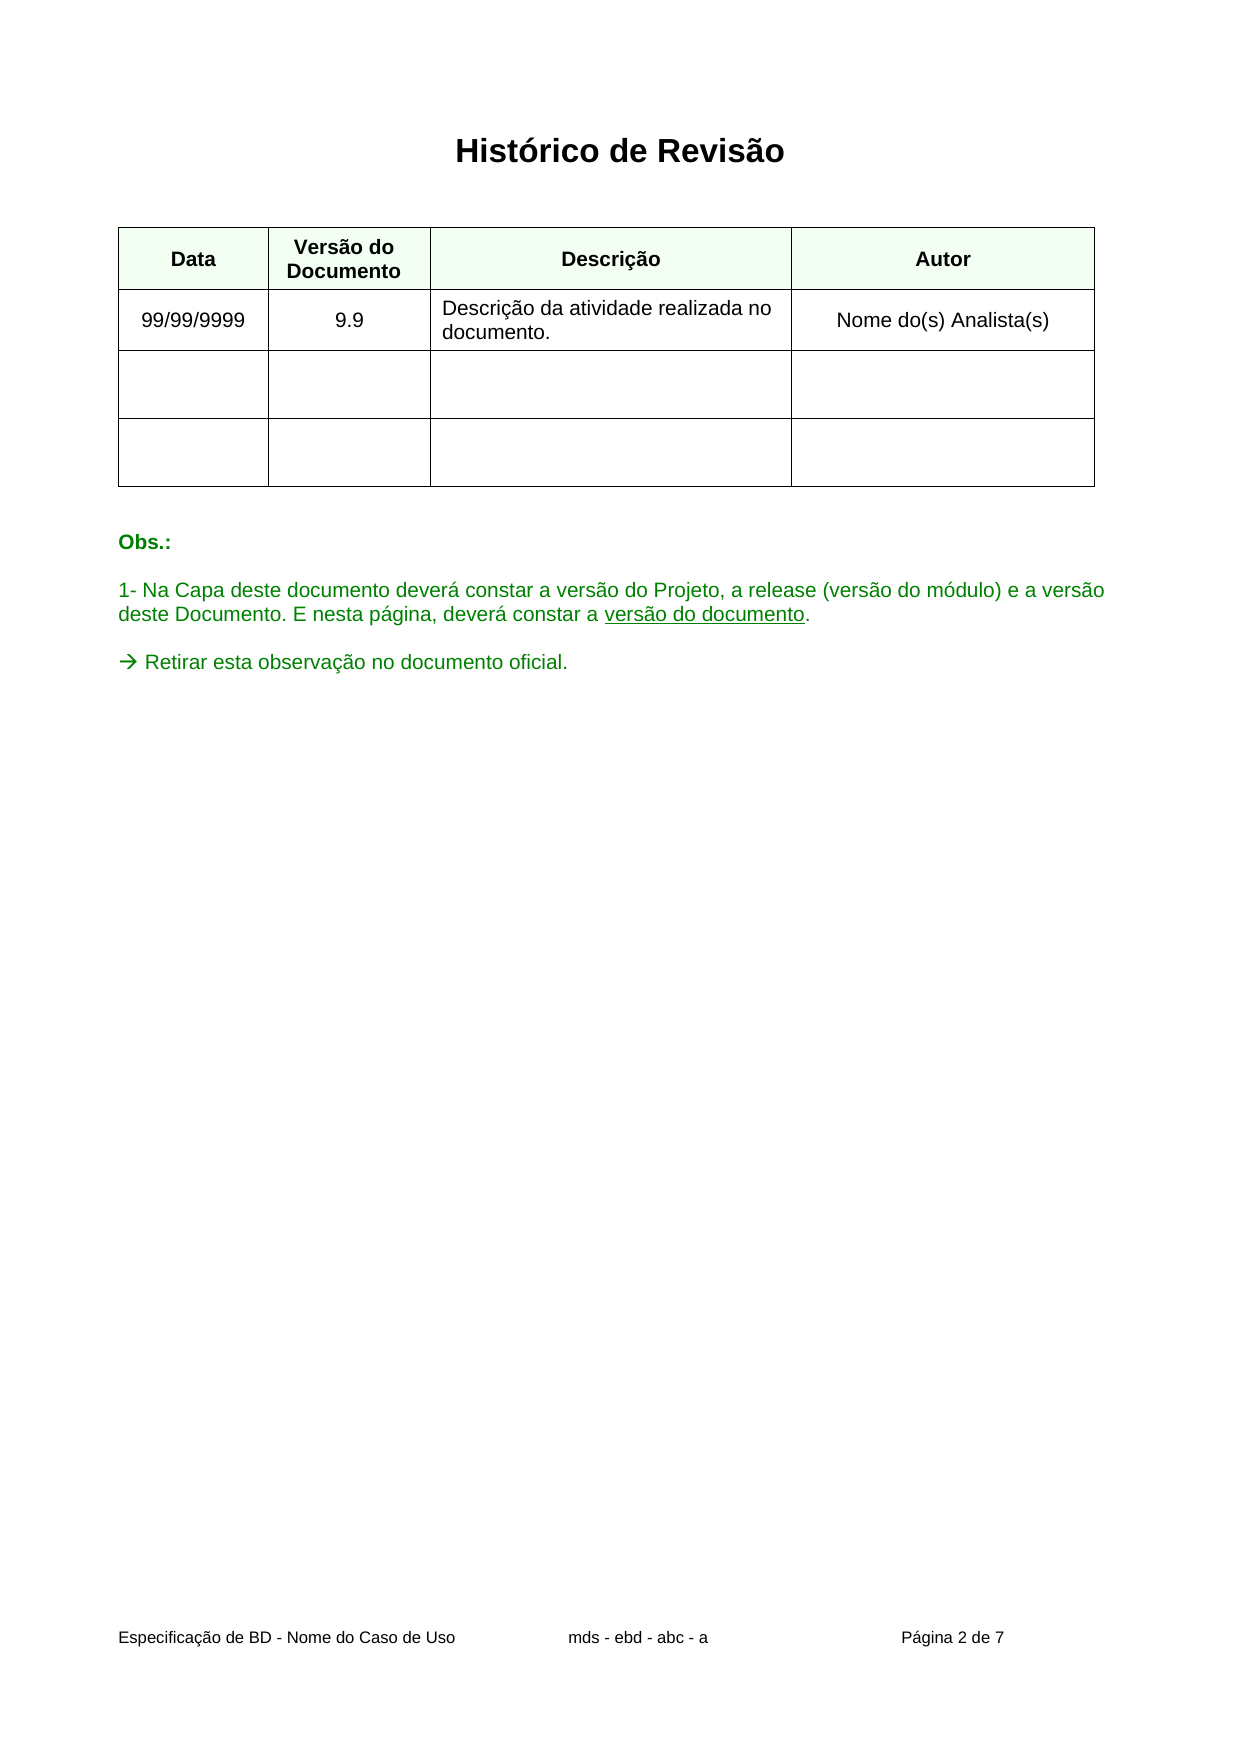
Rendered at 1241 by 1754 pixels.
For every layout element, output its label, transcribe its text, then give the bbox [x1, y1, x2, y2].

table_cell [431, 351, 791, 418]
title  Retirar esta observação no documento oficial. [118, 650, 1122, 674]
table_cell [119, 351, 268, 418]
table_header Descrição [431, 228, 791, 289]
table_cell [269, 351, 430, 418]
table_header Data [119, 228, 268, 289]
table_cell 9.9 [269, 290, 430, 350]
table_header Versão do Documento [269, 228, 430, 289]
title 1- Na Capa deste documento deverá constar a versão do Projeto, a release (versão do módulo) e a versão deste Documento. E nesta página, deverá constar a versão do documento. [118, 578, 1122, 626]
table_header Autor [792, 228, 1094, 289]
table_cell [119, 419, 268, 486]
table_cell Descrição da atividade realizada no documento. [431, 290, 791, 350]
table_cell [792, 351, 1094, 418]
table_cell Nome do(s) Analista(s) [792, 290, 1094, 350]
table_cell [269, 419, 430, 486]
table_cell [431, 419, 791, 486]
table_cell [792, 419, 1094, 486]
title Obs.: [118, 530, 1122, 554]
table_cell 99/99/9999 [119, 290, 268, 350]
text Histórico de Revisão [118, 131, 1122, 170]
